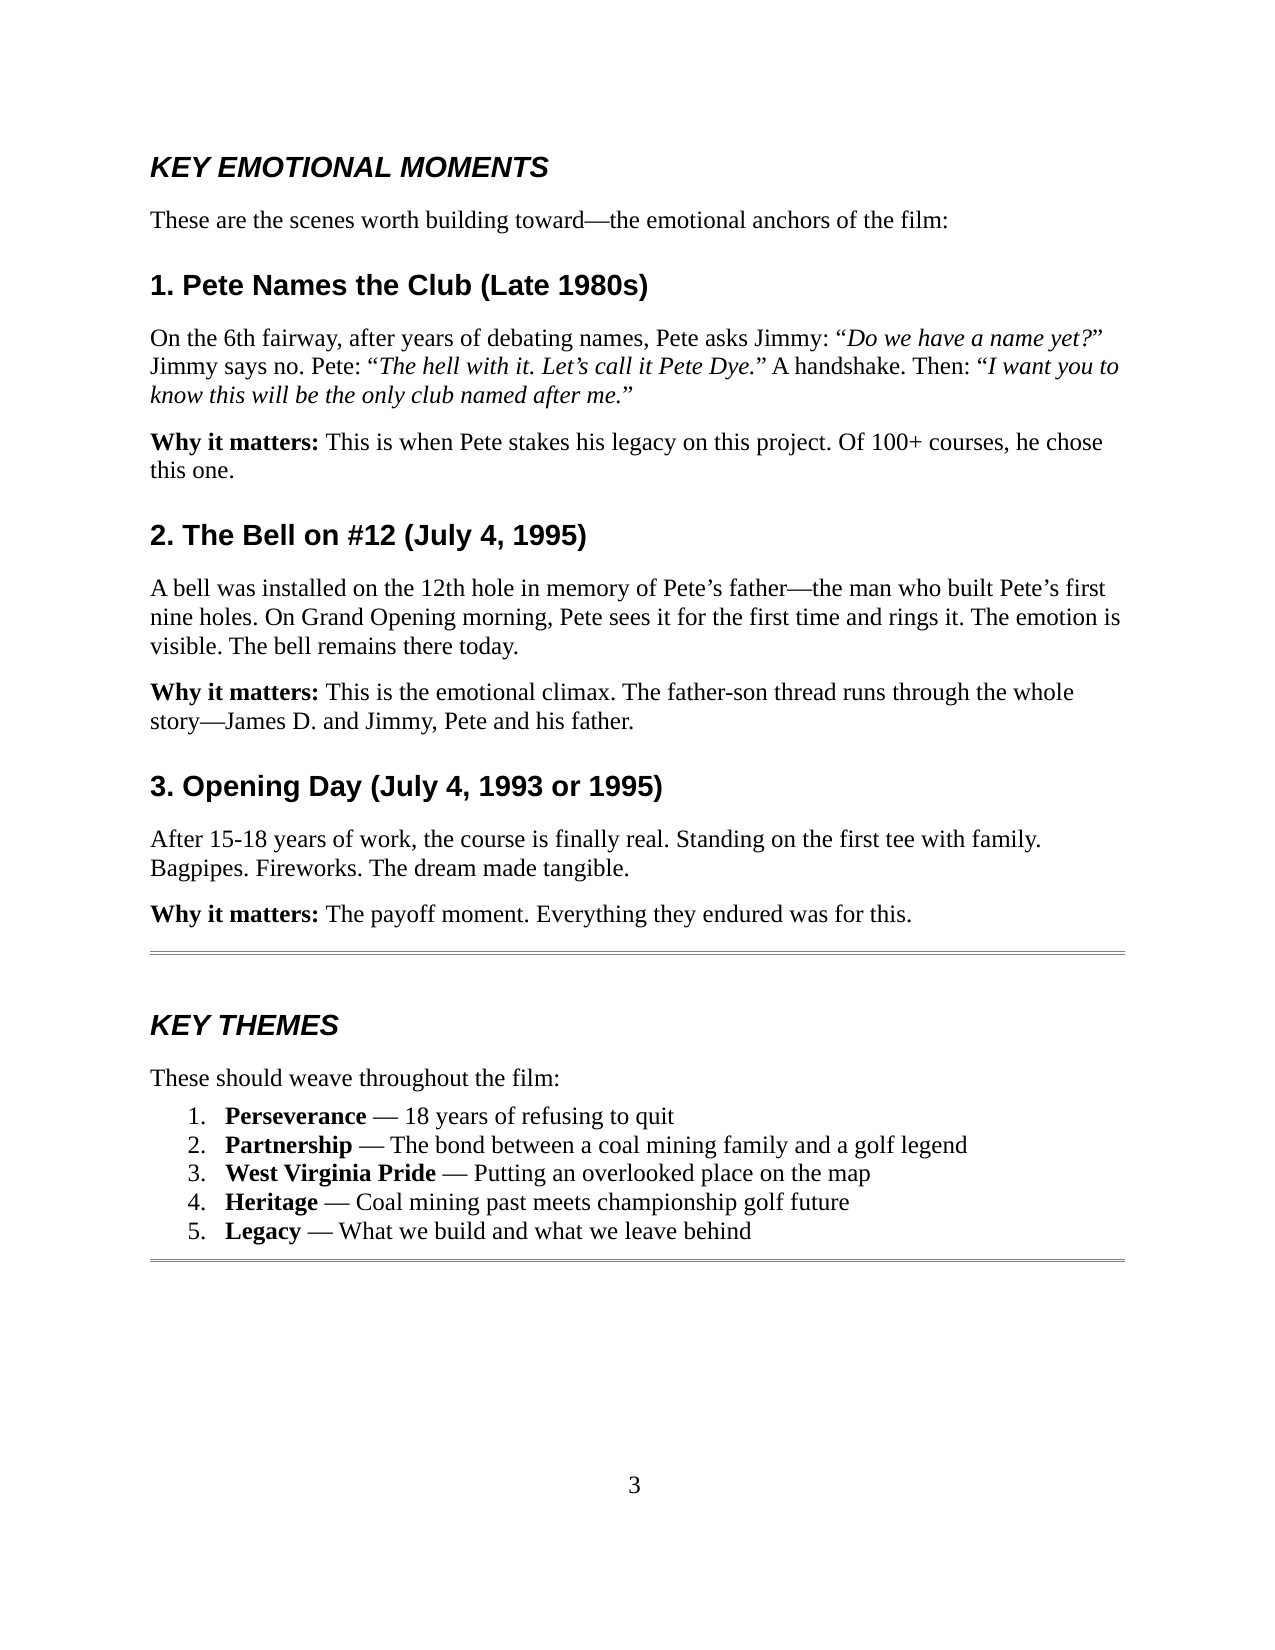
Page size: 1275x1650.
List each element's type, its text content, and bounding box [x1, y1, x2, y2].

text Why it matters: This is the emotional climax. The father-son thread runs through the whole story—James D. and Jimmy, Pete and his father. [150, 677, 1125, 735]
list Perseverance — 18 years of refusing to quit [187, 1101, 1125, 1130]
text These should weave throughout the film: [150, 1063, 1125, 1092]
subtitle 2. The Bell on #12 (July 4, 1995) [150, 518, 1125, 552]
subtitle 1. Pete Names the Club (Late 1980s) [150, 268, 1125, 301]
subtitle KEY THEMES [150, 1008, 1125, 1042]
text A bell was installed on the 12th hole in memory of Pete’s father—the man who built Pete’s first nine holes. On Grand Opening morning, Pete sees it for the first time and rings it. The emotion is visible. The bell remains there today. [150, 573, 1125, 659]
text These are the scenes worth building toward—the emotional anchors of the film: [150, 205, 1125, 234]
list Partnership — The bond between a coal mining family and a golf legend [187, 1130, 1125, 1158]
subtitle KEY EMOTIONAL MOMENTS [150, 150, 1125, 183]
list Legacy — What we build and what we leave behind [187, 1216, 1125, 1245]
text Why it matters: This is when Pete stakes his legacy on this project. Of 100+ courses, he chose this one. [150, 427, 1125, 484]
list Heritage — Coal mining past meets championship golf future [187, 1187, 1125, 1216]
list West Virginia Pride — Putting an overlooked place on the map [187, 1158, 1125, 1187]
subtitle 3. Opening Day (July 4, 1993 or 1995) [150, 769, 1125, 802]
text On the 6th fairway, after years of debating names, Pete asks Jimmy: “Do we have a name yet?” Jimmy says no. Pete: “The hell with it. Let’s call it Pete Dye.” A handshake. Then: “I want you to know this will be the only club named after me.” [150, 323, 1125, 409]
text After 15-18 years of work, the course is finally real. Standing on the first tee with family. Bagpipes. Fireworks. The dream made tangible. [150, 824, 1125, 881]
text Why it matters: The payoff moment. Everything they endured was for this. [150, 899, 1125, 928]
